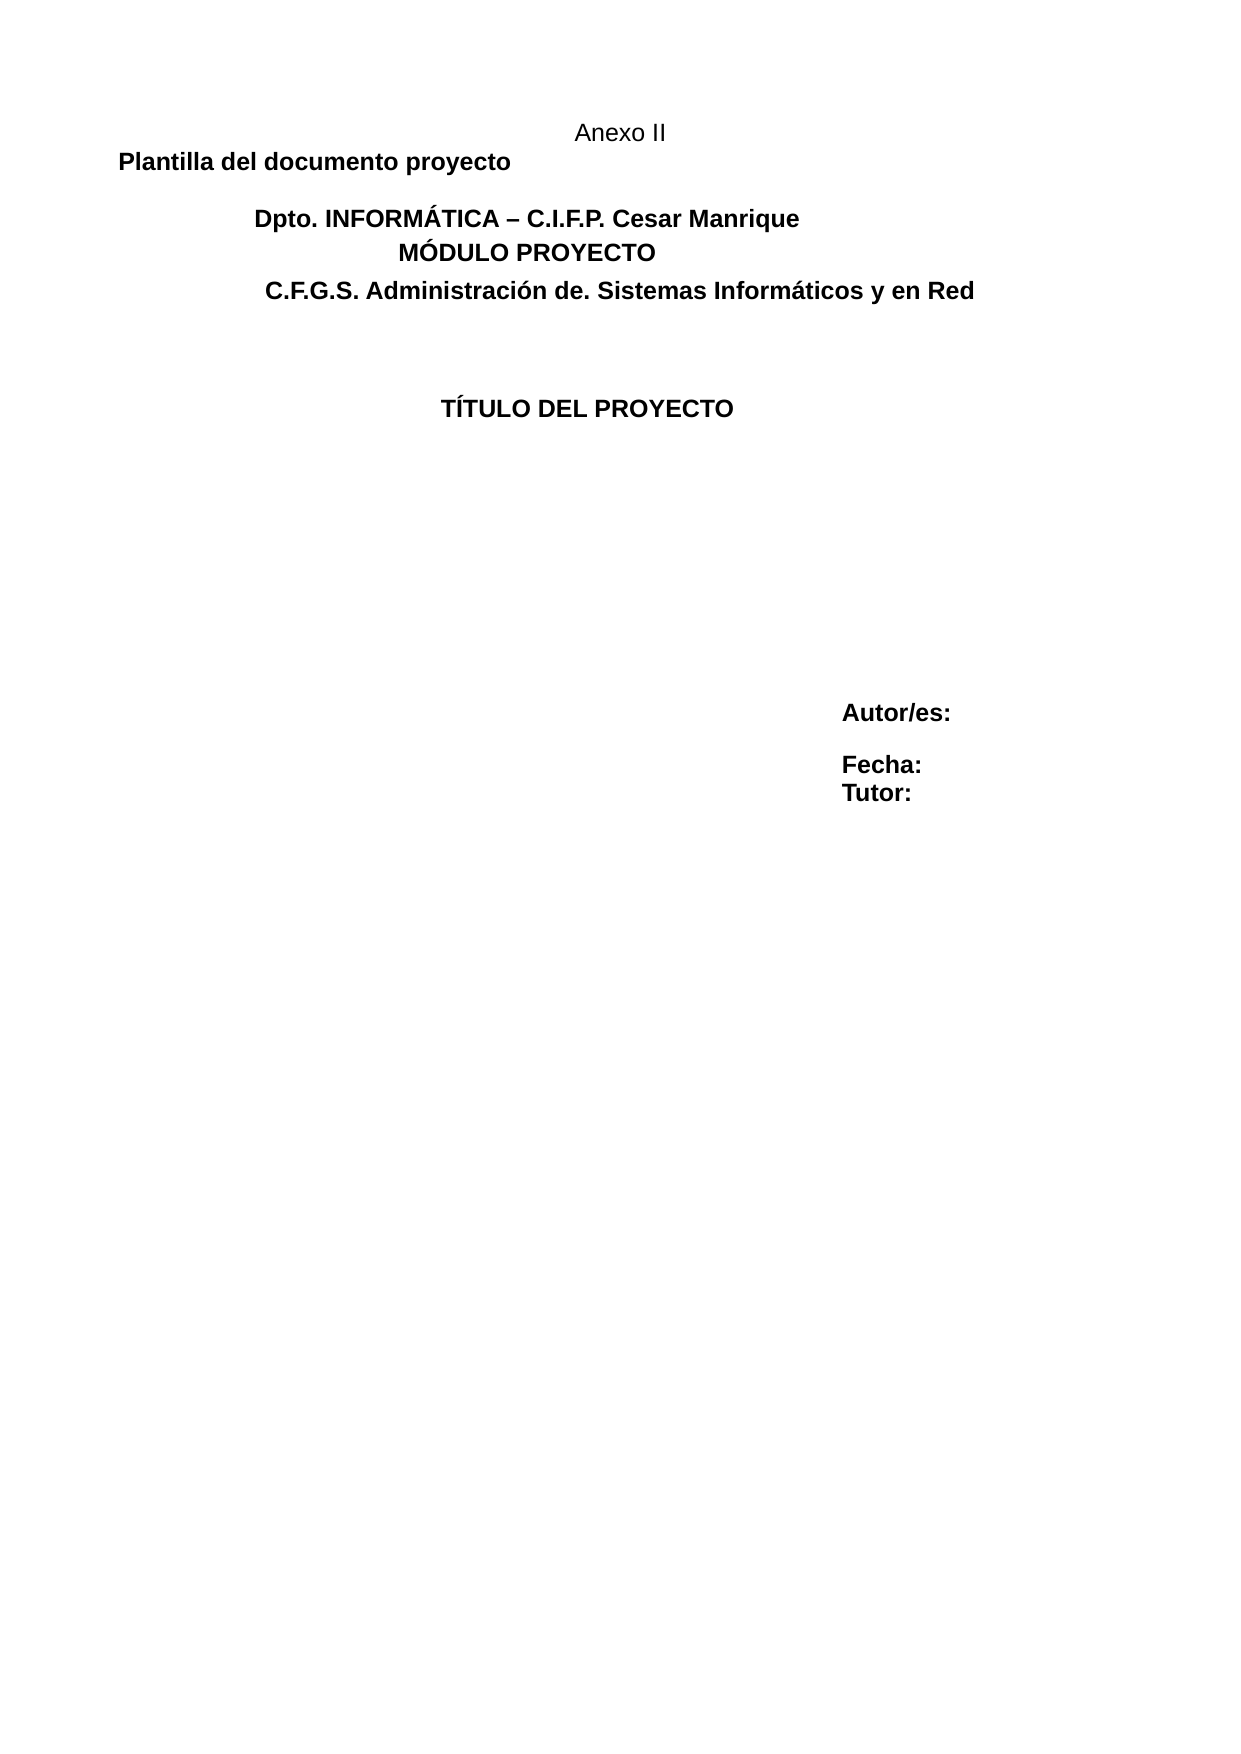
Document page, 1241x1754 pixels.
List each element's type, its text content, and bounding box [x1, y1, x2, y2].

text Tutor: [842, 779, 1122, 807]
text Anexo II [118, 118, 1122, 147]
text TÍTULO DEL PROYECTO [441, 394, 1122, 422]
text Fecha: [842, 750, 1122, 779]
text Plantilla del documento proyecto [118, 147, 1122, 176]
text C.F.G.S. Administración de. Sistemas Informáticos y en Red [118, 268, 1122, 301]
text Autor/es: [842, 698, 1122, 727]
text MÓDULO PROYECTO [118, 234, 936, 268]
text Dpto. INFORMÁTICA – C.I.F.P. Cesar Manrique [118, 201, 936, 234]
